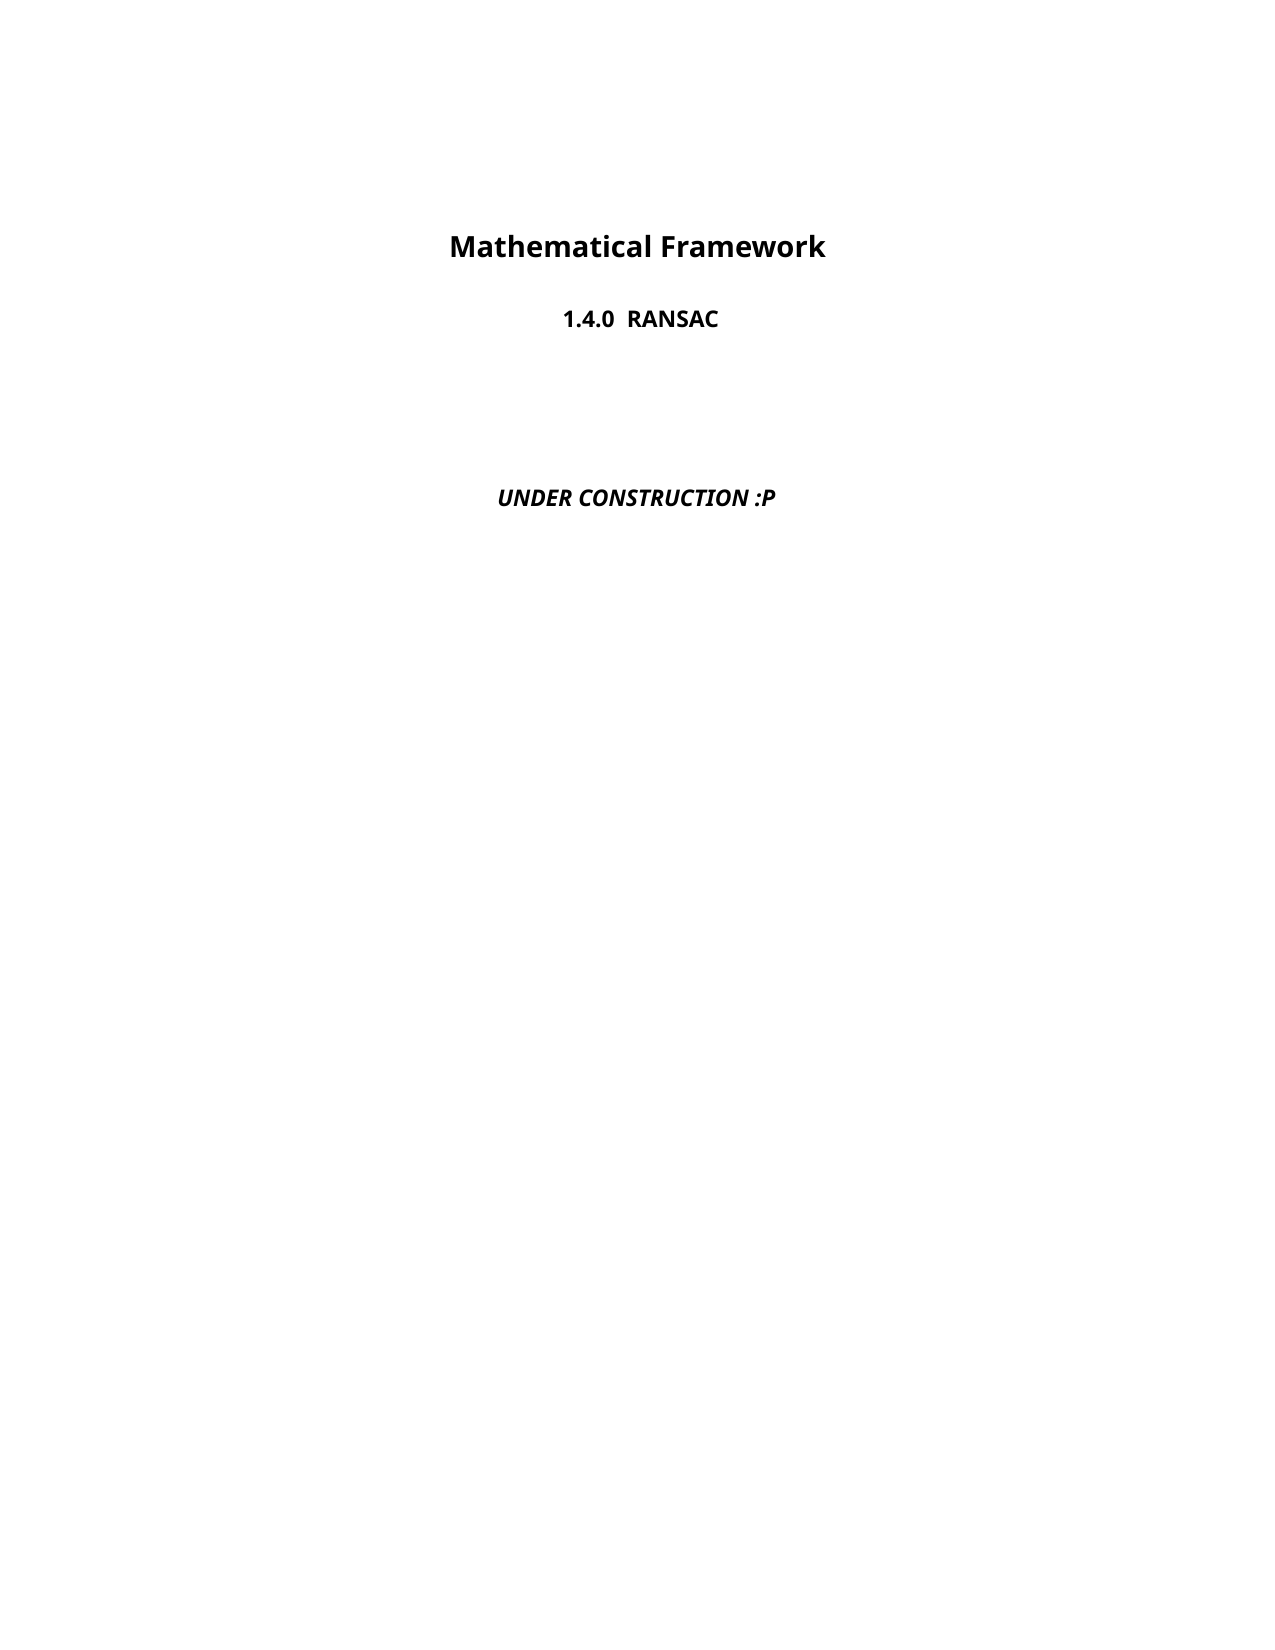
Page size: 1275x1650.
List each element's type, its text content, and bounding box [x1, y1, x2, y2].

text 1.4.0 RANSAC [118, 302, 1157, 334]
text UNDER CONSTRUCTION :P [118, 482, 1157, 513]
text Mathematical Framework [118, 226, 1157, 266]
